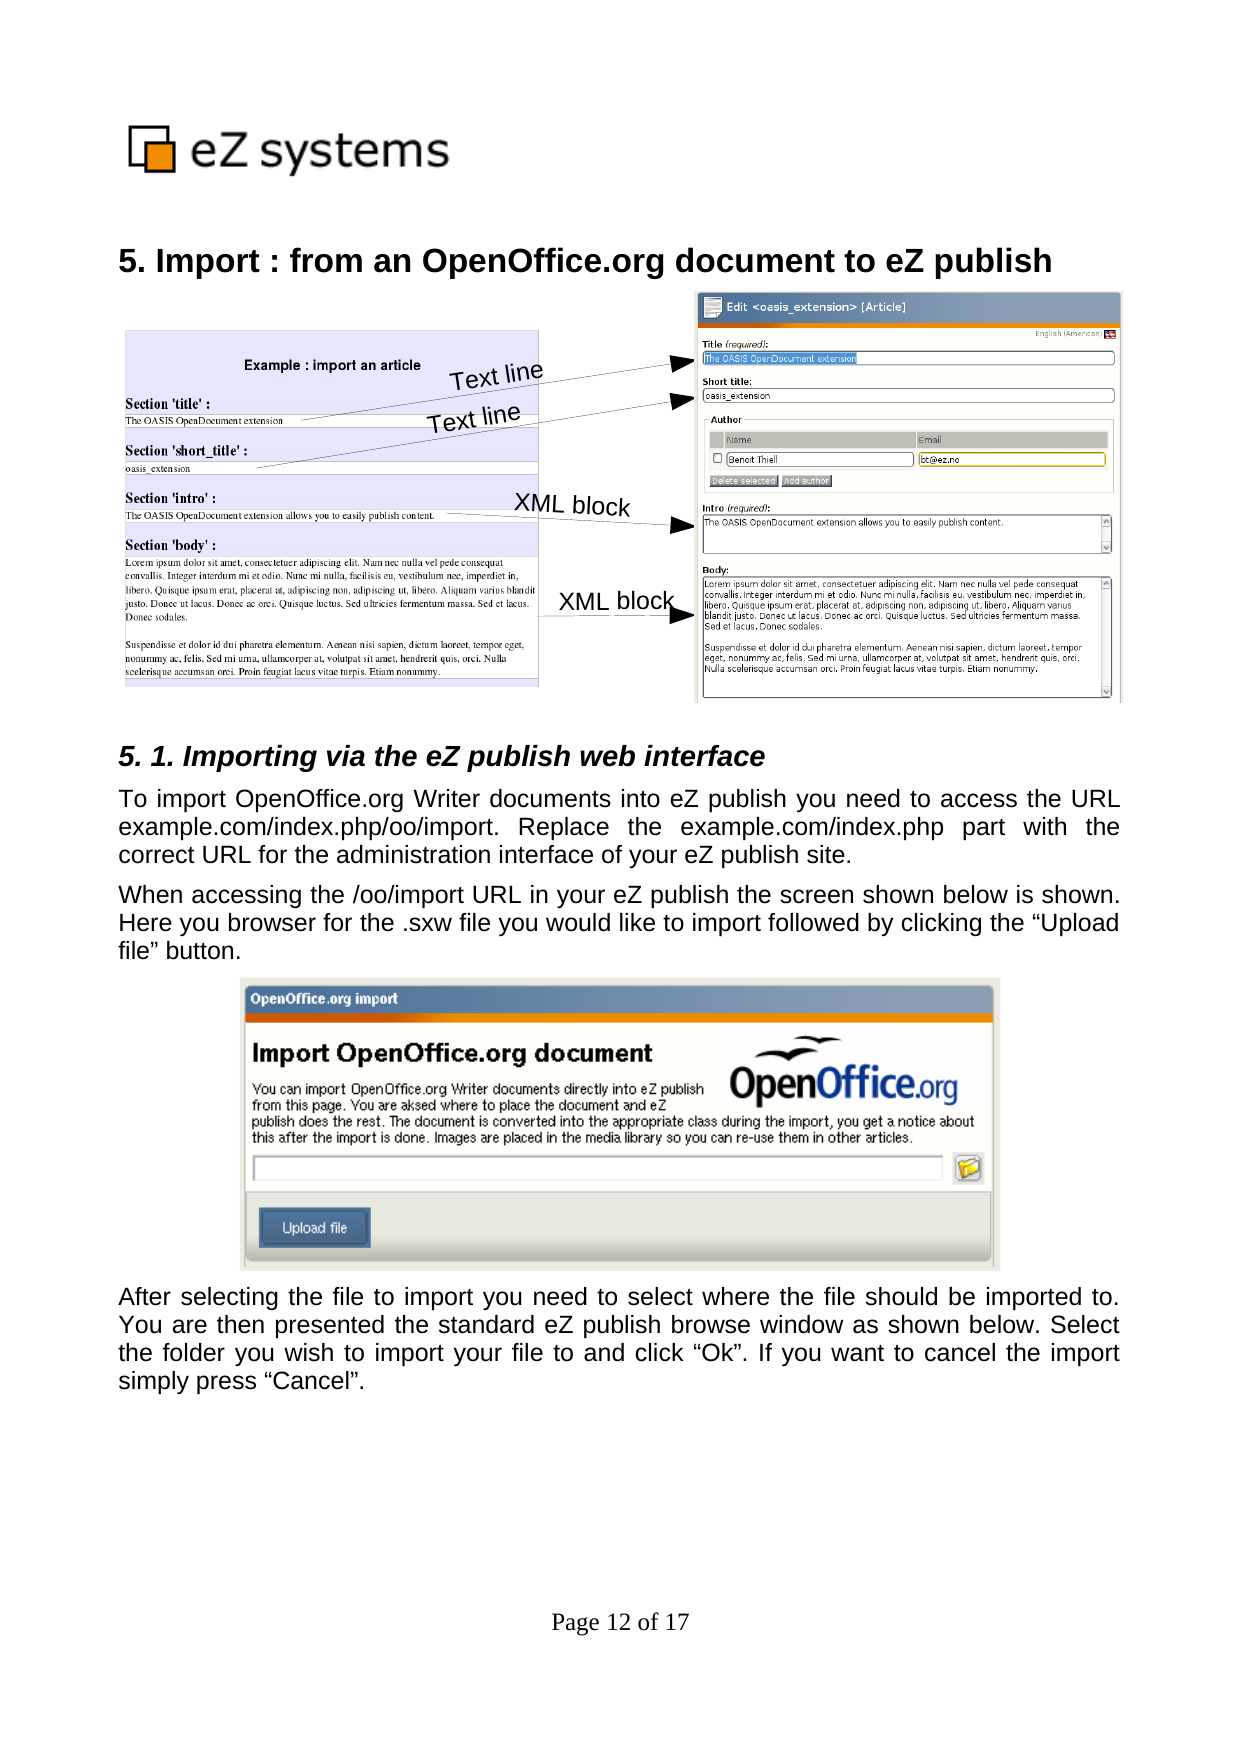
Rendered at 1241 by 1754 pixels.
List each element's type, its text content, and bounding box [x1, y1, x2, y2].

picture [239, 977, 1001, 1271]
subtitle 5. Import : from an OpenOffice.org document to eZ publish [118, 242, 1122, 279]
picture [118, 323, 547, 687]
picture [118, 118, 462, 181]
text When accessing the /oo/import URL in your eZ publish the screen shown below is shown. Here you browser for the .sxw file you would like to import followed by clicking the “Upload file” button. [118, 881, 1122, 965]
text To import OpenOffice.org Writer documents into eZ publish you need to access the URL example.com/index.php/oo/import. Replace the example.com/index.php part with the correct URL for the administration interface of your eZ publish site. [118, 785, 1122, 869]
picture [694, 291, 1123, 703]
subtitle 5. 1. Importing via the eZ publish web interface [118, 740, 1122, 772]
text After selecting the file to import you need to select where the file should be imported to. You are then presented the standard eZ publish browse window as shown below. Select the folder you wish to import your file to and click “Ok”. If you want to cancel the import simply press “Cancel”. [118, 1283, 1122, 1394]
